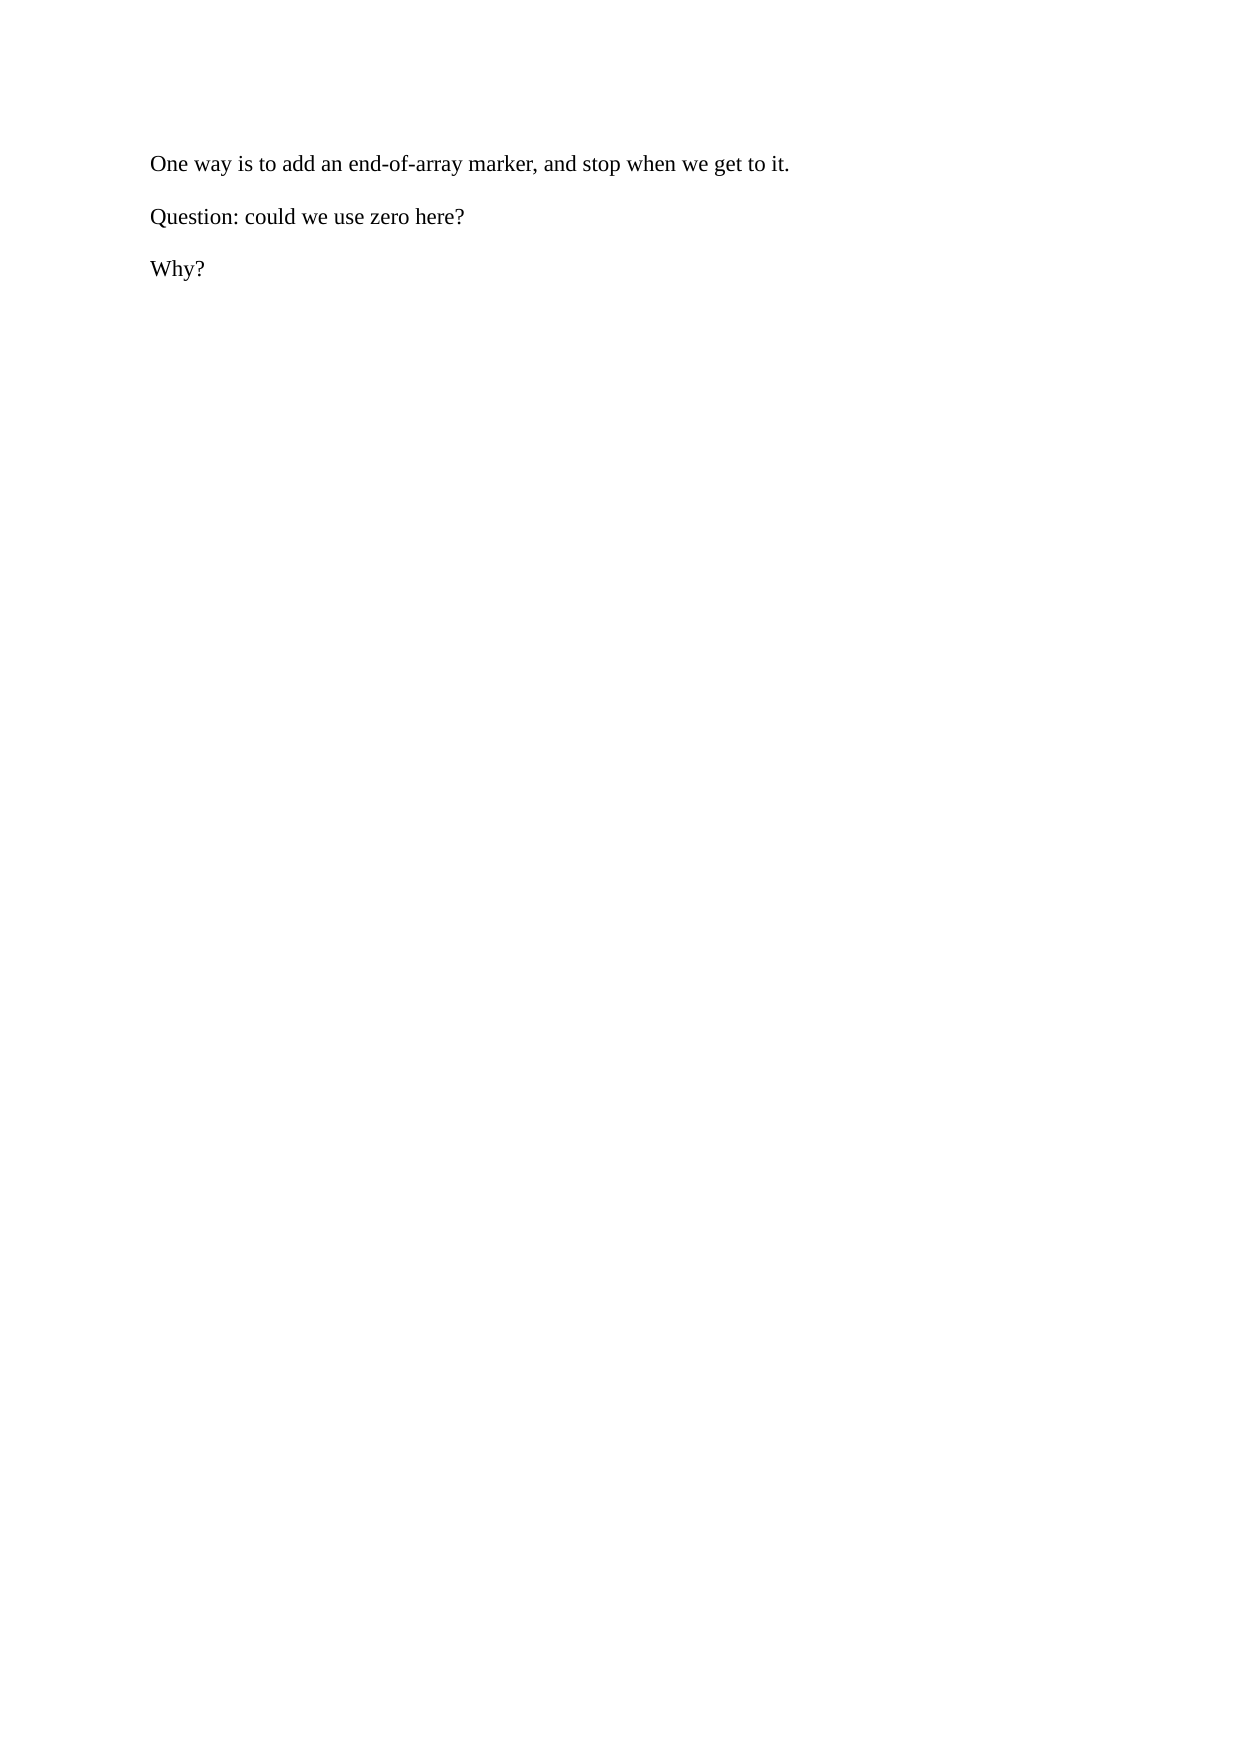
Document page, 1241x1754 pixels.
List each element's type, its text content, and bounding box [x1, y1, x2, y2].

text Question: could we use zero here? [150, 203, 1090, 229]
text Why? [150, 255, 1090, 282]
text One way is to add an end-of-array marker, and stop when we get to it. [150, 150, 1090, 176]
